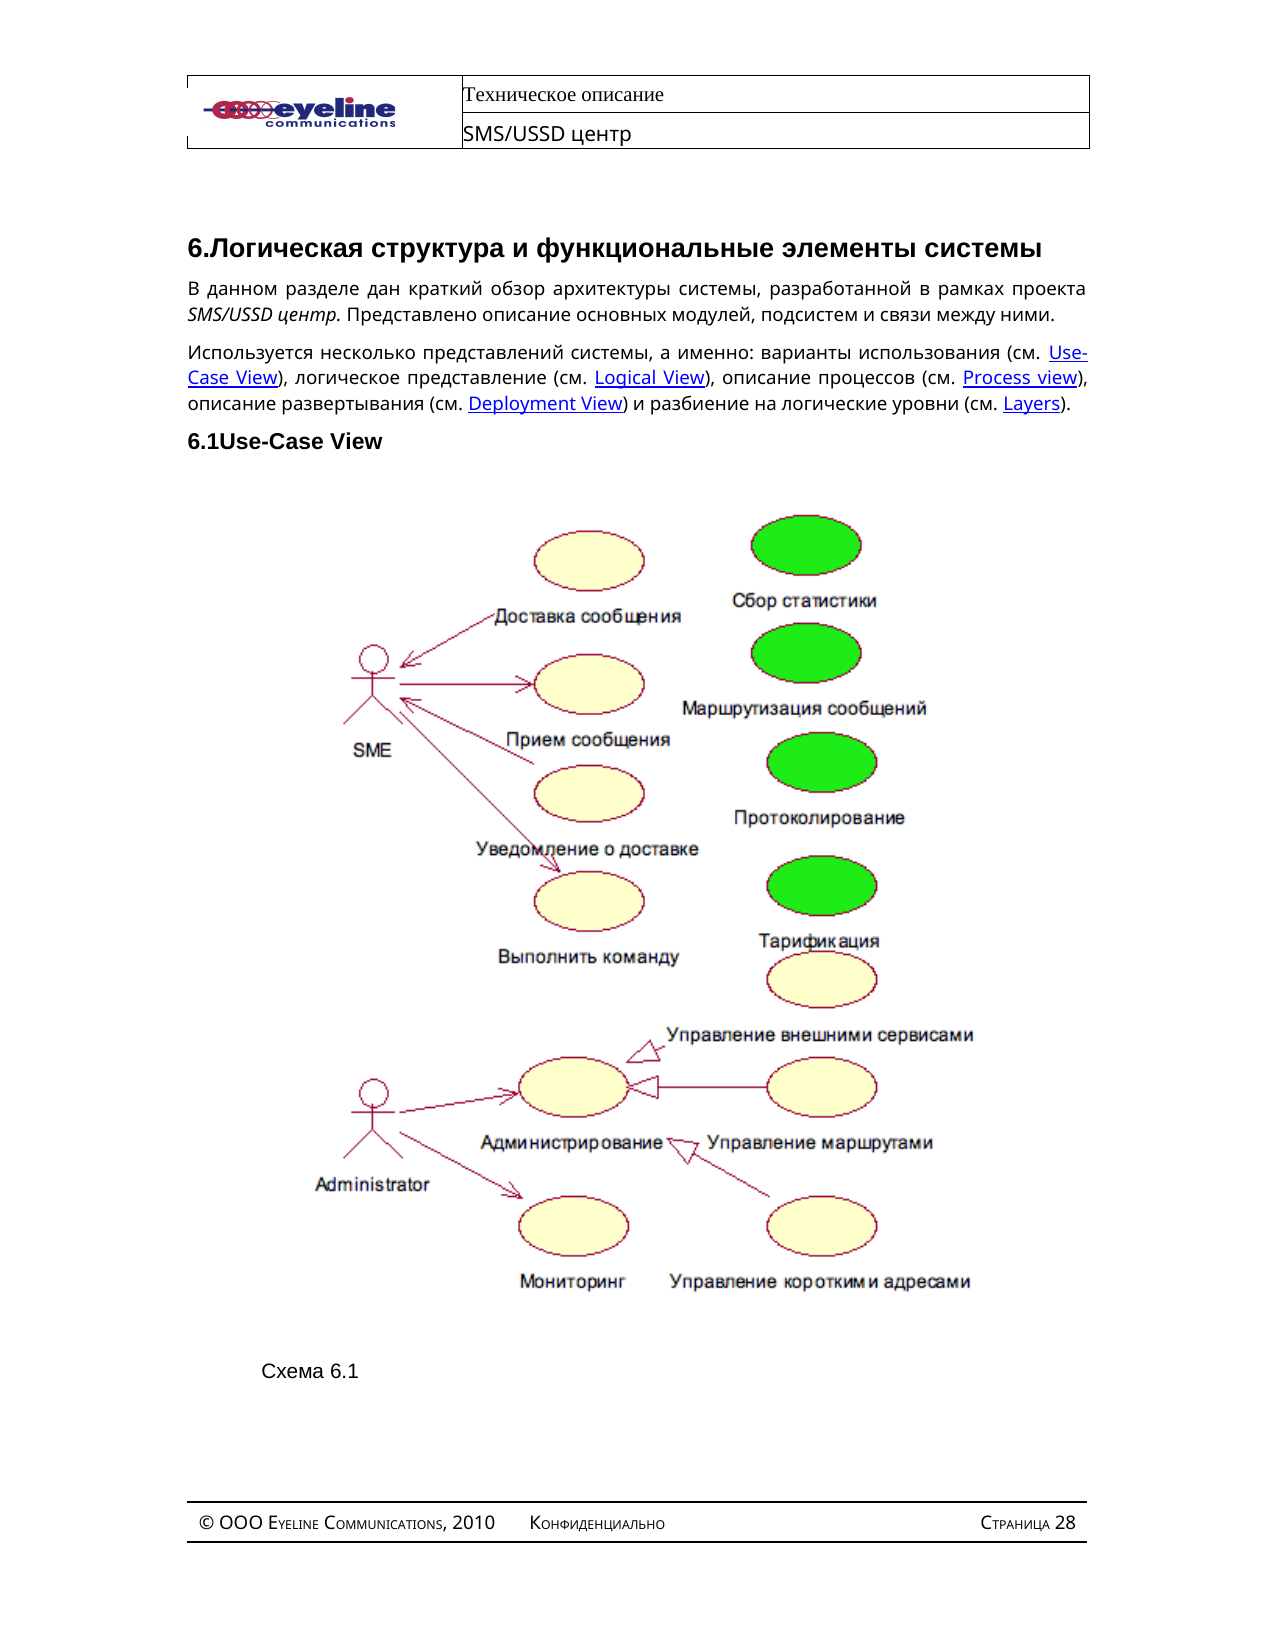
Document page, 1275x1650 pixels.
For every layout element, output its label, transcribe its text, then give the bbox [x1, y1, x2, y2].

text Схема 6.1 [261, 1360, 1014, 1383]
subtitle Use-Case View [187, 428, 1088, 454]
text В данном разделе дан краткий обзор архитектуры системы, разработанной в рамках проекта SMS/USSD центр. Представлено описание основных модулей, подсистем и связи между ними. [187, 275, 1088, 326]
text Используется несколько представлений сиcтемы, а именно: варианты использования (см. Use-Case View), логическое представление (см. Logical View), описание процессов (см. Process view), описание развертывания (см. Deployment View) и разбиение на логические уровни (см. Layers). [187, 339, 1088, 416]
picture [203, 97, 396, 127]
subtitle Логическая структура и функциональные элементы системы [187, 232, 1088, 263]
picture [261, 473, 1015, 1360]
